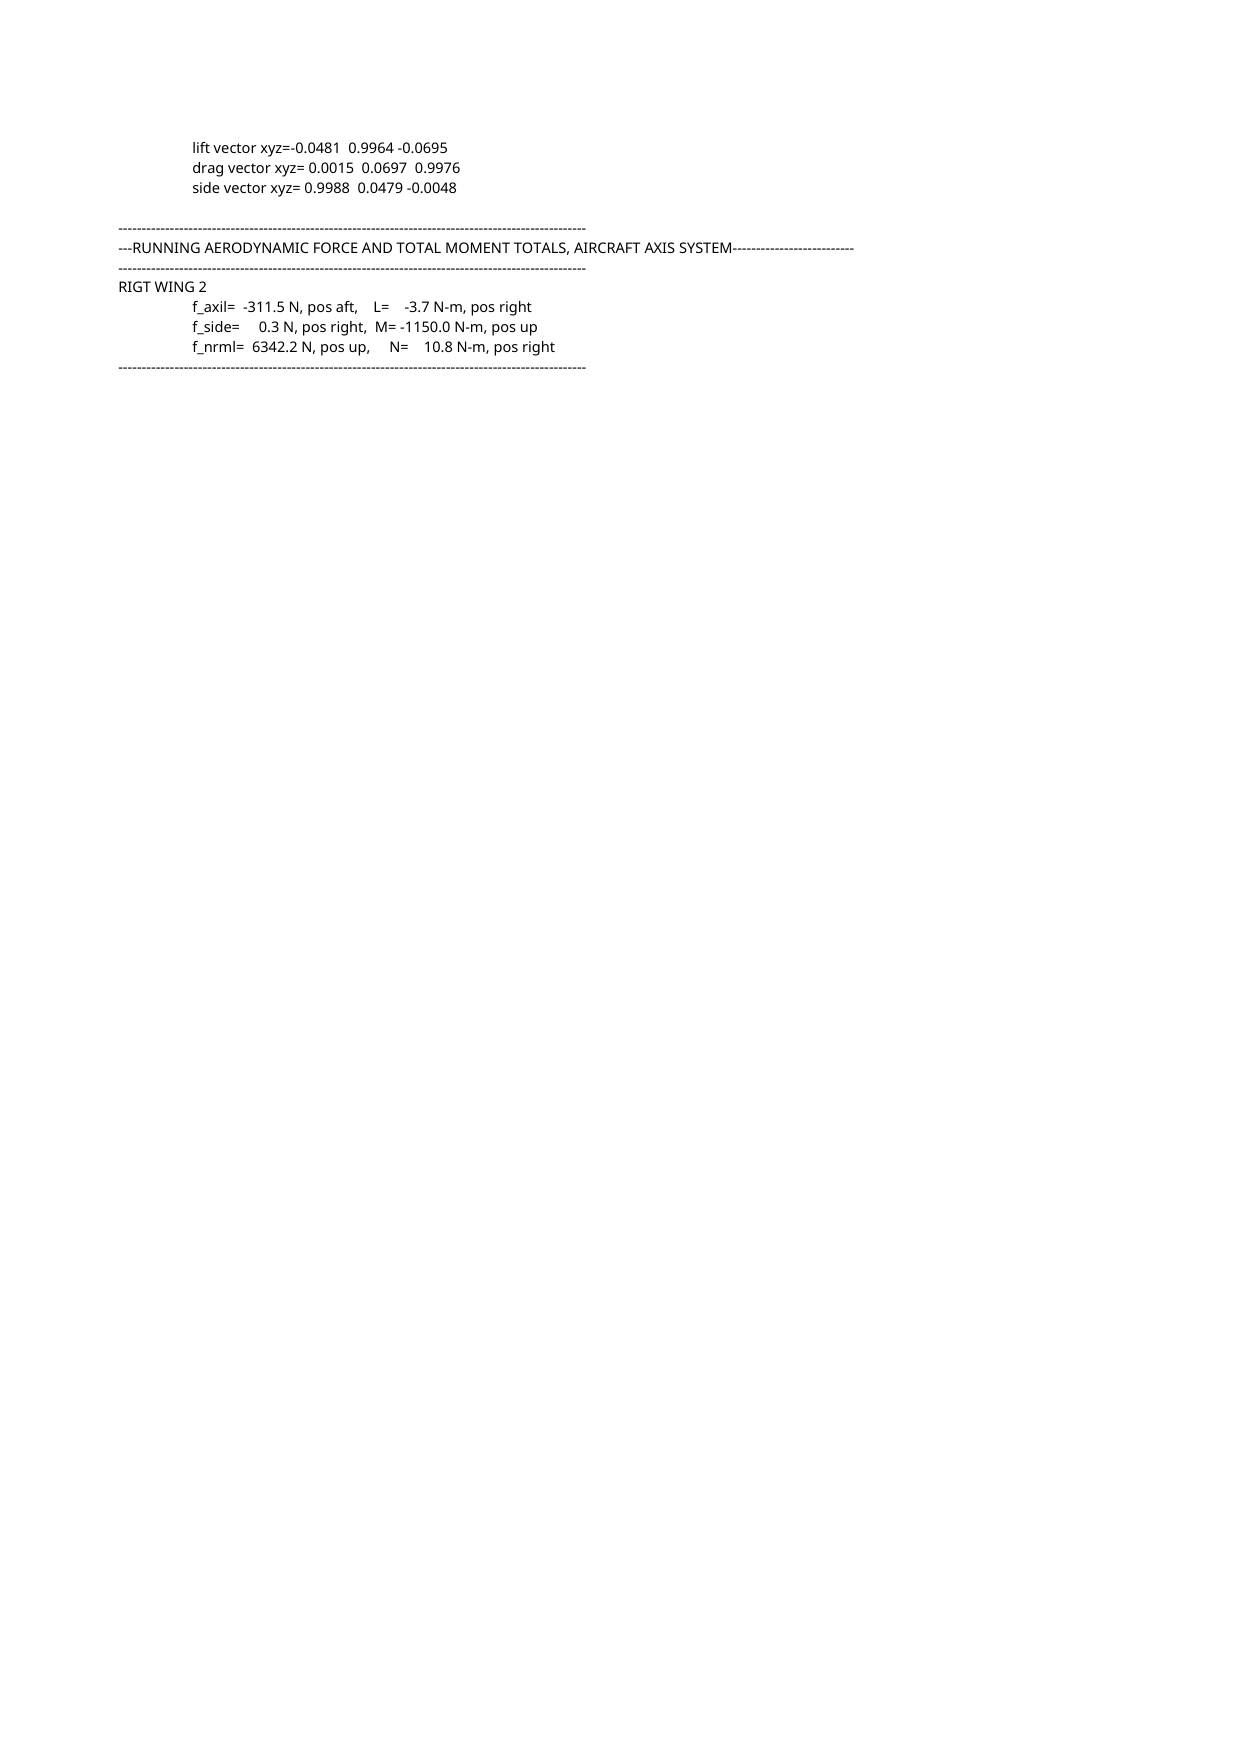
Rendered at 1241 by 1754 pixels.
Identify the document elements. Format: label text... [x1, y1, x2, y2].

text f_nrml= 6342.2 N, pos up, N= 10.8 N-m, pos right [118, 337, 1122, 357]
text ---------------------------------------------------------------------------------------------------- [118, 257, 1122, 277]
text RIGT WING 2 [118, 277, 1122, 297]
text side vector xyz= 0.9988 0.0479 -0.0048 [118, 178, 1122, 198]
text drag vector xyz= 0.0015 0.0697 0.9976 [118, 158, 1122, 178]
text f_side= 0.3 N, pos right, M= -1150.0 N-m, pos up [118, 317, 1122, 337]
text ---RUNNING AERODYNAMIC FORCE AND TOTAL MOMENT TOTALS, AIRCRAFT AXIS SYSTEM-------------------------- [118, 237, 1122, 257]
text ---------------------------------------------------------------------------------------------------- [118, 218, 1122, 237]
text ---------------------------------------------------------------------------------------------------- [118, 357, 1122, 377]
text lift vector xyz=-0.0481 0.9964 -0.0695 [118, 138, 1122, 158]
text f_axil= -311.5 N, pos aft, L= -3.7 N-m, pos right [118, 297, 1122, 317]
